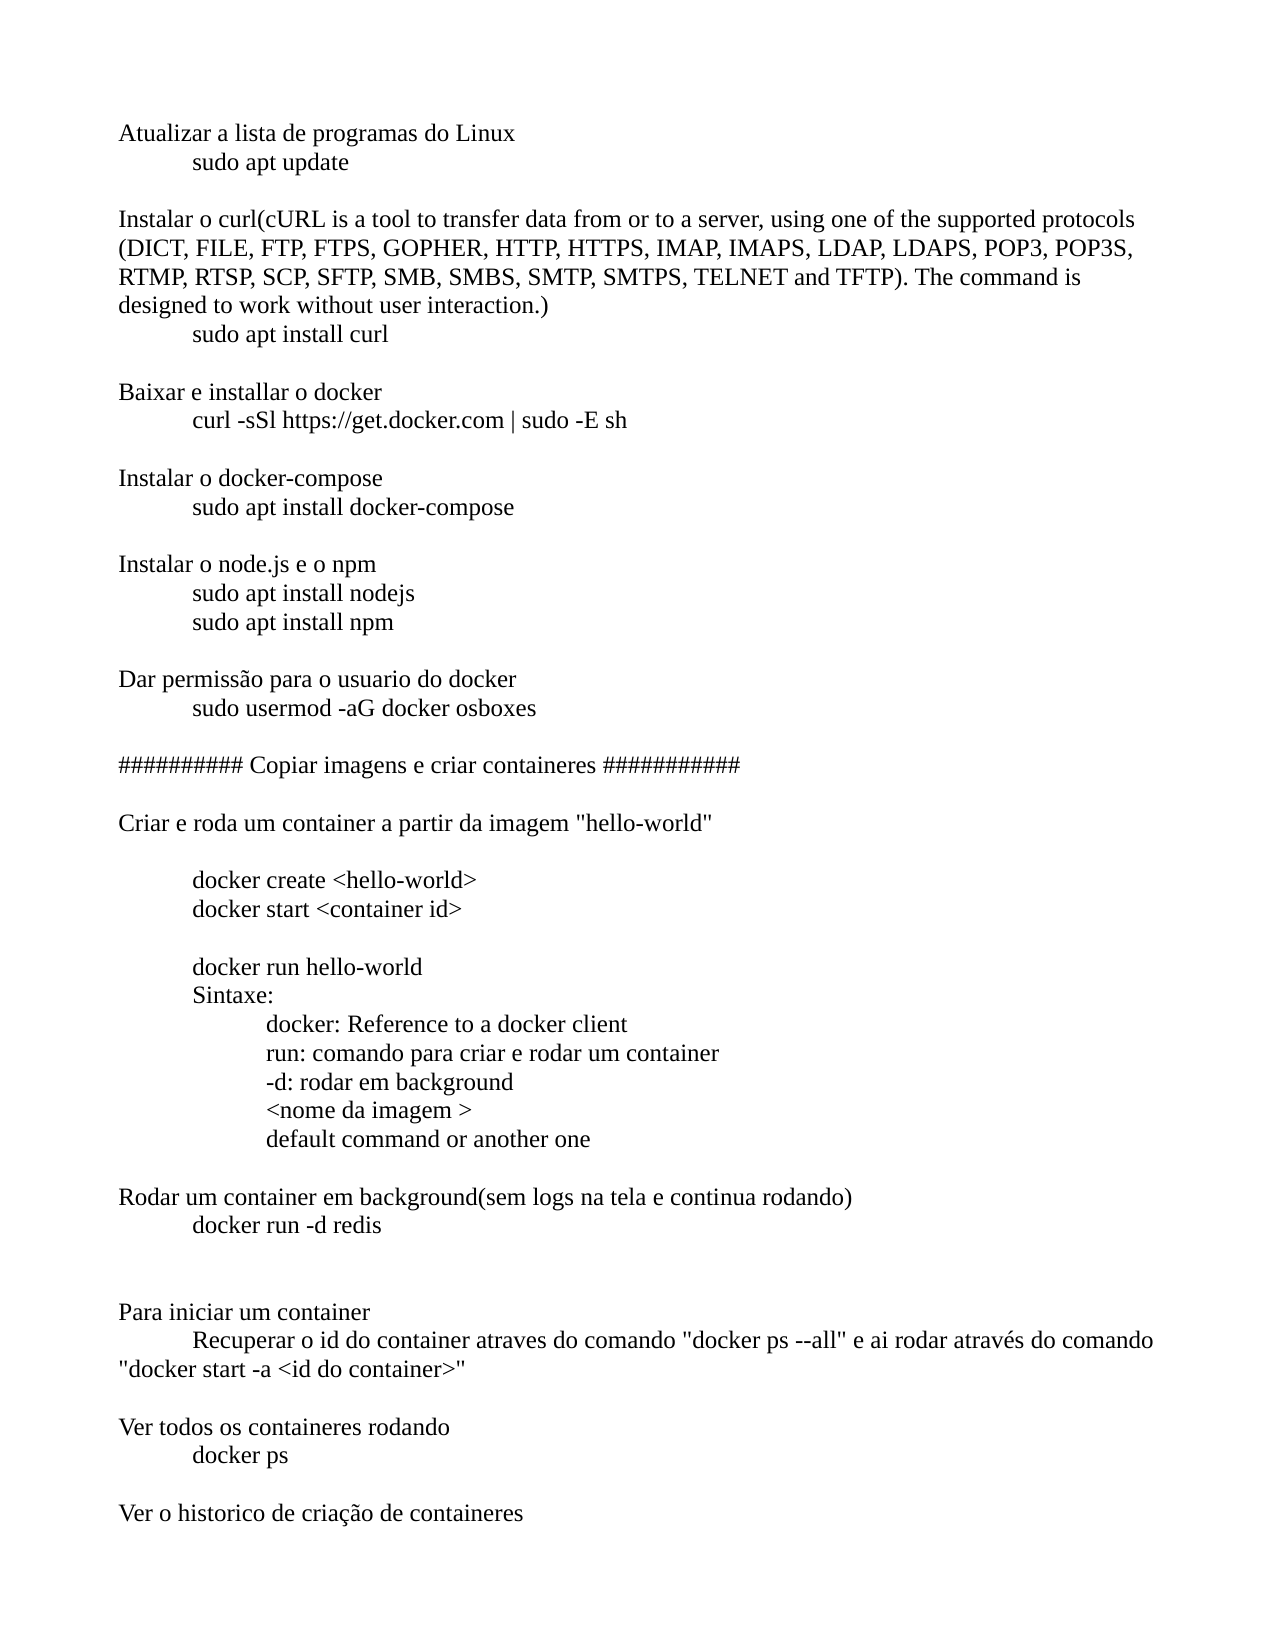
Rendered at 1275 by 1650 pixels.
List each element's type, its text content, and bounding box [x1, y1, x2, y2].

text ########## Copiar imagens e criar containeres ########### [118, 751, 1157, 779]
text <nome da imagem > [118, 1096, 1157, 1124]
text Instalar o curl(cURL is a tool to transfer data from or to a server, using one of the supported protocols (DICT, FILE, FTP, FTPS, GOPHER, HTTP, HTTPS, IMAP, IMAPS, LDAP, LDAPS, POP3, POP3S, RTMP, RTSP, SCP, SFTP, SMB, SMBS, SMTP, SMTPS, TELNET and TFTP). The command is designed to work without user interaction.) [118, 204, 1157, 319]
text Recuperar o id do container atraves do comando "docker ps --all" e ai rodar através do comando "docker start -a <id do container>" [118, 1326, 1157, 1383]
text docker: Reference to a docker client [118, 1009, 1157, 1038]
text Ver o historico de criação de containeres [118, 1498, 1157, 1527]
text sudo apt install nodejs [118, 578, 1157, 607]
text docker run -d redis [118, 1211, 1157, 1239]
text Baixar e installar o docker [118, 377, 1157, 406]
text sudo apt install curl [118, 319, 1157, 348]
text Dar permissão para o usuario do docker [118, 664, 1157, 693]
text sudo apt install npm [118, 607, 1157, 636]
text -d: rodar em background [118, 1067, 1157, 1096]
text Instalar o docker-compose [118, 463, 1157, 492]
text docker run hello-world [118, 952, 1157, 981]
text sudo usermod -aG docker osboxes [118, 693, 1157, 722]
text run: comando para criar e rodar um container [118, 1038, 1157, 1067]
text sudo apt install docker-compose [118, 492, 1157, 521]
text Ver todos os containeres rodando [118, 1412, 1157, 1441]
text docker ps [118, 1441, 1157, 1469]
text Criar e roda um container a partir da imagem "hello-world" [118, 808, 1157, 837]
text Para iniciar um container [118, 1297, 1157, 1326]
text Atualizar a lista de programas do Linux [118, 118, 1157, 147]
text sudo apt update [118, 147, 1157, 176]
text docker start <container id> [118, 894, 1157, 923]
text default command or another one [118, 1124, 1157, 1153]
text curl -sSl https://get.docker.com | sudo -E sh [118, 406, 1157, 434]
text Sintaxe: [118, 981, 1157, 1009]
text Rodar um container em background(sem logs na tela e continua rodando) [118, 1182, 1157, 1211]
text Instalar o node.js e o npm [118, 549, 1157, 578]
text docker create <hello-world> [118, 866, 1157, 894]
